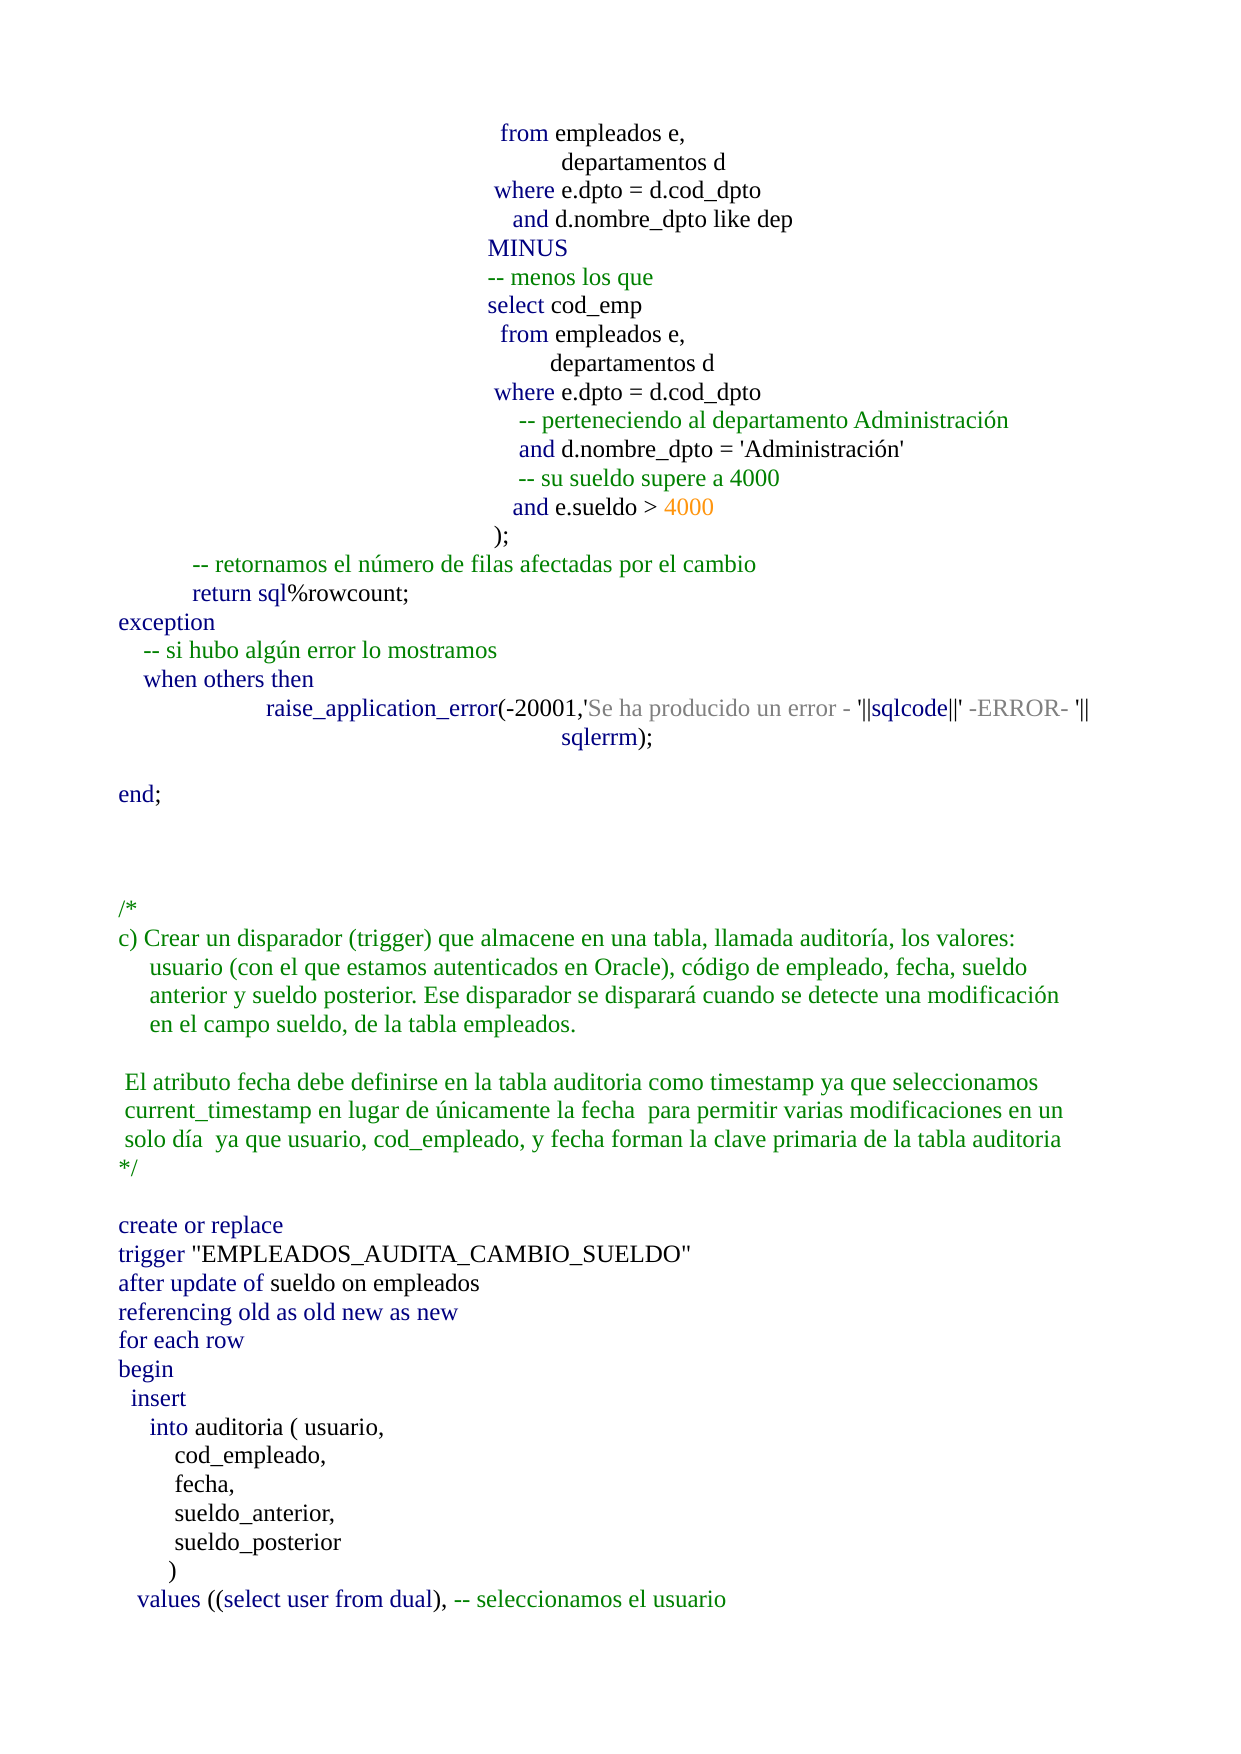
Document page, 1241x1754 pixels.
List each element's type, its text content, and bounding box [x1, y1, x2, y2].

text insert [118, 1383, 1122, 1412]
text usuario (con el que estamos autenticados en Oracle), código de empleado, fecha, sueldo [118, 952, 1122, 981]
text exception [118, 607, 1122, 636]
text where e.dpto = d.cod_dpto [118, 377, 1122, 406]
text MINUS [118, 233, 1122, 262]
text referencing old as old new as new [118, 1297, 1122, 1326]
text raise_application_error(-20001,'Se ha producido un error - '||sqlcode||' -ERROR- '|| sqlerrm); [118, 693, 1122, 751]
text /* [118, 894, 1122, 923]
text cod_empleado, [118, 1441, 1122, 1469]
text departamentos d [118, 348, 1122, 377]
text */ [118, 1153, 1122, 1182]
text create or replace [118, 1211, 1122, 1239]
text c) Crear un disparador (trigger) que almacene en una tabla, llamada auditoría, los valores: [118, 923, 1122, 952]
text -- perteneciendo al departamento Administración [118, 406, 1122, 434]
text and d.nombre_dpto = 'Administración' [118, 434, 1122, 463]
text after update of sueldo on empleados [118, 1268, 1122, 1297]
text end; [118, 779, 1122, 808]
text for each row [118, 1326, 1122, 1354]
text en el campo sueldo, de la tabla empleados. [118, 1009, 1122, 1038]
text ); [118, 521, 1122, 549]
text return sql%rowcount; [118, 578, 1122, 607]
text sueldo_posterior [118, 1527, 1122, 1556]
text ) [118, 1556, 1122, 1584]
text select cod_emp [118, 291, 1122, 319]
text into auditoria ( usuario, [118, 1412, 1122, 1441]
text -- menos los que [118, 262, 1122, 291]
text trigger "EMPLEADOS_AUDITA_CAMBIO_SUELDO" [118, 1239, 1122, 1268]
text begin [118, 1354, 1122, 1383]
text fecha, [118, 1469, 1122, 1498]
text and e.sueldo > 4000 [118, 492, 1122, 521]
text where e.dpto = d.cod_dpto [118, 176, 1122, 204]
text -- retornamos el número de filas afectadas por el cambio [118, 549, 1122, 578]
text values ((select user from dual), -- seleccionamos el usuario [118, 1584, 1122, 1613]
text departamentos d [118, 147, 1122, 176]
text and d.nombre_dpto like dep [118, 204, 1122, 233]
text -- si hubo algún error lo mostramos [118, 636, 1122, 664]
text from empleados e, [118, 319, 1122, 348]
text sueldo_anterior, [118, 1498, 1122, 1527]
text when others then [118, 664, 1122, 693]
text -- su sueldo supere a 4000 [118, 463, 1122, 492]
text solo día ya que usuario, cod_empleado, y fecha forman la clave primaria de la tabla auditoria [118, 1124, 1122, 1153]
text El atributo fecha debe definirse en la tabla auditoria como timestamp ya que seleccionamos [118, 1067, 1122, 1096]
text current_timestamp en lugar de únicamente la fecha para permitir varias modificaciones en un [118, 1096, 1122, 1124]
text anterior y sueldo posterior. Ese disparador se disparará cuando se detecte una modificación [118, 981, 1122, 1009]
text from empleados e, [118, 118, 1122, 147]
